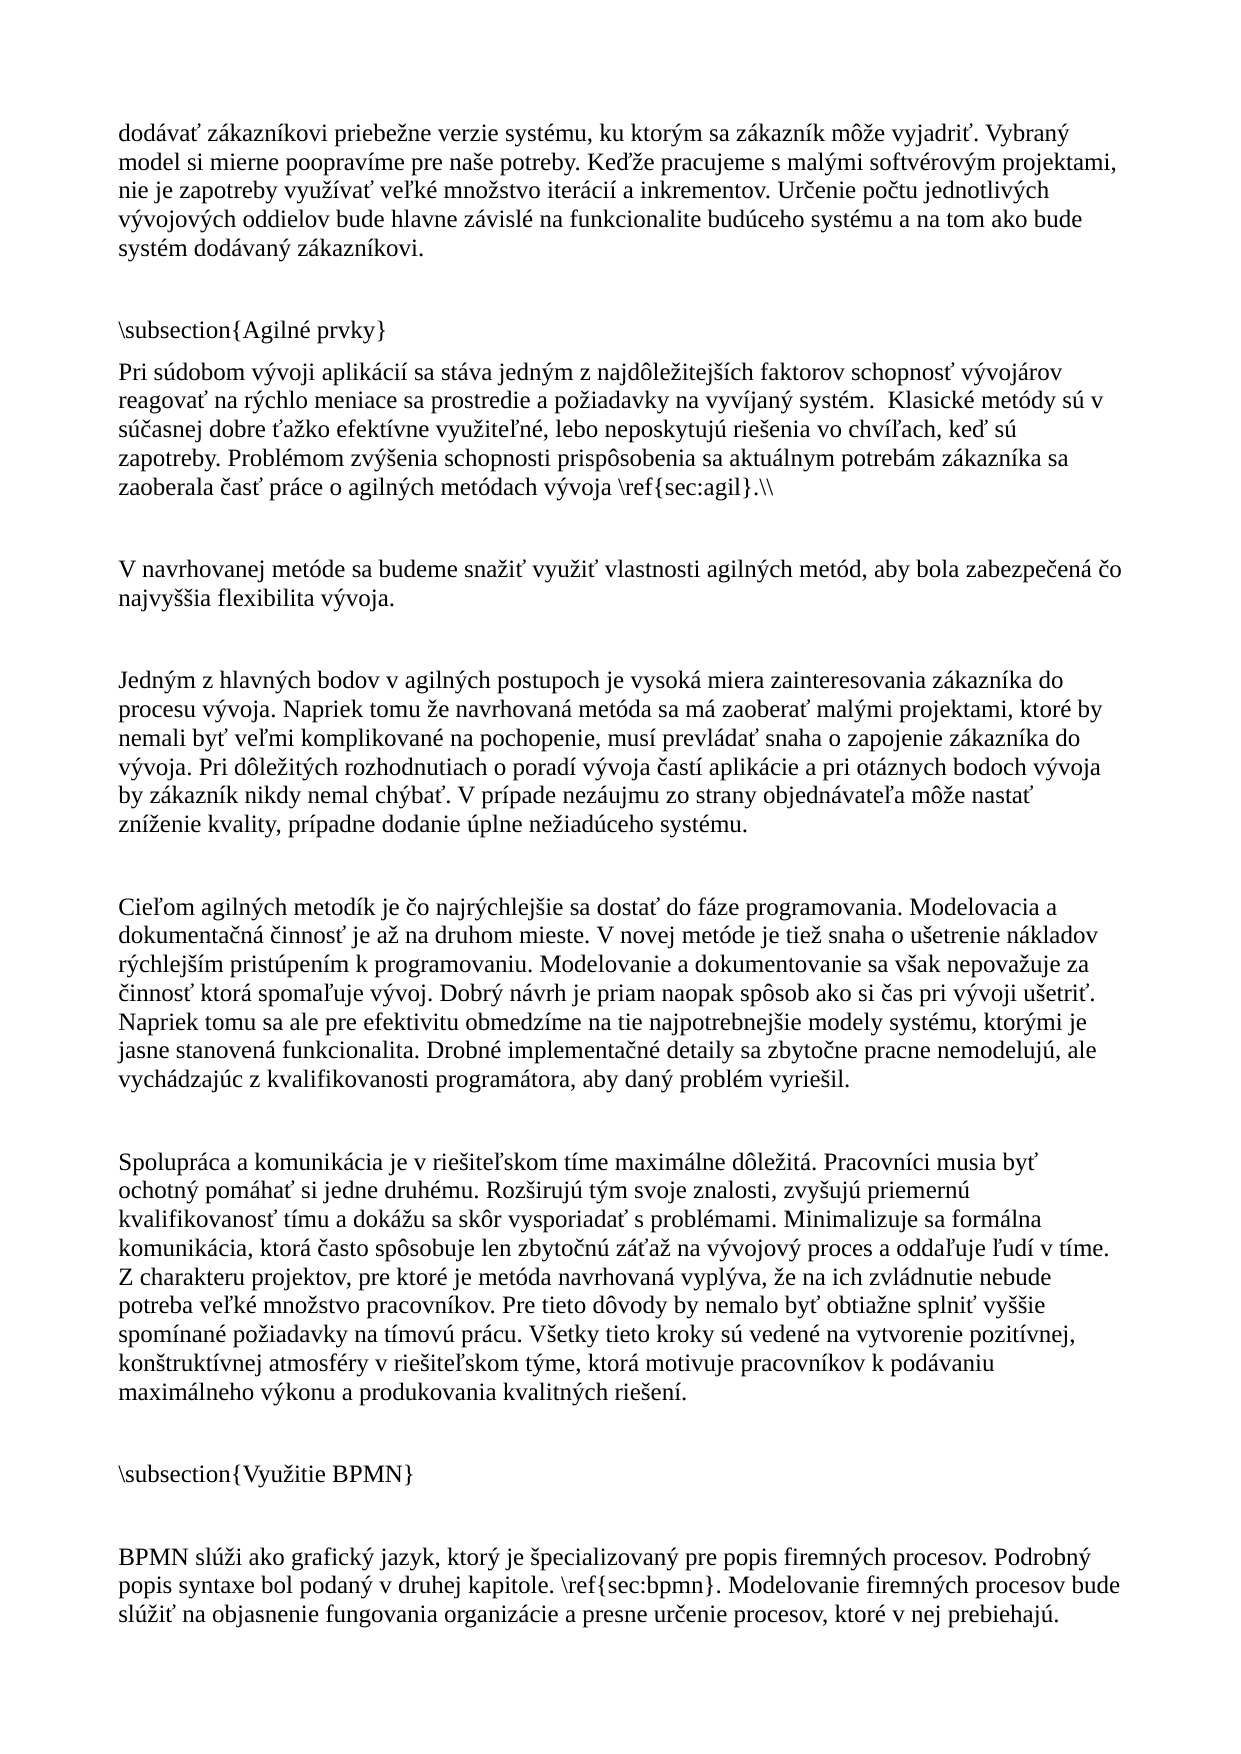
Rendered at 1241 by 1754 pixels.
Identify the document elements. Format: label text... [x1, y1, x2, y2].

text dodávať zákazníkovi priebežne verzie systému, ku ktorým sa zákazník môže vyjadriť. Vybraný model si mierne poopravíme pre naše potreby. Keďže pracujeme s malými softvérovým projektami, nie je zapotreby využívať veľké množstvo iterácií a inkrementov. Určenie počtu jednotlivých vývojových oddielov bude hlavne závislé na funkcionalite budúceho systému a na tom ako bude systém dodávaný zákazníkovi. [118, 118, 1122, 262]
text V navrhovanej metóde sa budeme snažiť využiť vlastnosti agilných metód, aby bola zabezpečená čo najvyššia flexibilita vývoja. [118, 554, 1122, 612]
text \subsection{Využitie BPMN} [118, 1459, 1122, 1488]
text \subsection{Agilné prvky} [118, 316, 1122, 344]
text BPMN slúži ako grafický jazyk, ktorý je špecializovaný pre popis firemných procesov. Podrobný popis syntaxe bol podaný v druhej kapitole. \ref{sec:bpmn}. Modelovanie firemných procesov bude slúžiť na objasnenie fungovania organizácie a presne určenie procesov, ktoré v nej prebiehajú. [118, 1542, 1122, 1628]
text Jedným z hlavných bodov v agilných postupoch je vysoká miera zainteresovania zákazníka do procesu vývoja. Napriek tomu že navrhovaná metóda sa má zaoberať malými projektami, ktoré by nemali byť veľmi komplikované na pochopenie, musí prevládať snaha o zapojenie zákazníka do vývoja. Pri dôležitých rozhodnutiach o poradí vývoja častí aplikácie a pri otáznych bodoch vývoja by zákazník nikdy nemal chýbať. V prípade nezáujmu zo strany objednávateľa môže nastať zníženie kvality, prípadne dodanie úplne nežiadúceho systému. [118, 666, 1122, 838]
text Cieľom agilných metodík je čo najrýchlejšie sa dostať do fáze programovania. Modelovacia a dokumentačná činnosť je až na druhom mieste. V novej metóde je tiež snaha o ušetrenie nákladov rýchlejším pristúpením k programovaniu. Modelovanie a dokumentovanie sa však nepovažuje za činnosť ktorá spomaľuje vývoj. Dobrý návrh je priam naopak spôsob ako si čas pri vývoji ušetriť. Napriek tomu sa ale pre efektivitu obmedzíme na tie najpotrebnejšie modely systému, ktorými je jasne stanovená funkcionalita. Drobné implementačné detaily sa zbytočne pracne nemodelujú, ale vychádzajúc z kvalifikovanosti programátora, aby daný problém vyriešil. [118, 892, 1122, 1093]
text Pri súdobom vývoji aplikácií sa stáva jedným z najdôležitejších faktorov schopnosť vývojárov reagovať na rýchlo meniace sa prostredie a požiadavky na vyvíjaný systém. Klasické metódy sú v súčasnej dobre ťažko efektívne využiteľné, lebo neposkytujú riešenia vo chvíľach, keď sú zapotreby. Problémom zvýšenia schopnosti prispôsobenia sa aktuálnym potrebám zákazníka sa zaoberala časť práce o agilných metódach vývoja \ref{sec:agil}.\\ [118, 357, 1122, 501]
text Spolupráca a komunikácia je v riešiteľskom tíme maximálne dôležitá. Pracovníci musia byť ochotný pomáhať si jedne druhému. Rozširujú tým svoje znalosti, zvyšujú priemernú kvalifikovanosť tímu a dokážu sa skôr vysporiadať s problémami. Minimalizuje sa formálna komunikácia, ktorá často spôsobuje len zbytočnú záťaž na vývojový proces a oddaľuje ľudí v tíme. Z charakteru projektov, pre ktoré je metóda navrhovaná vyplýva, že na ich zvládnutie nebude potreba veľké množstvo pracovníkov. Pre tieto dôvody by nemalo byť obtiažne splniť vyššie spomínané požiadavky na tímovú prácu. Všetky tieto kroky sú vedené na vytvorenie pozitívnej, konštruktívnej atmosféry v riešiteľskom týme, ktorá motivuje pracovníkov k podávaniu maximálneho výkonu a produkovania kvalitných riešení. [118, 1147, 1122, 1406]
